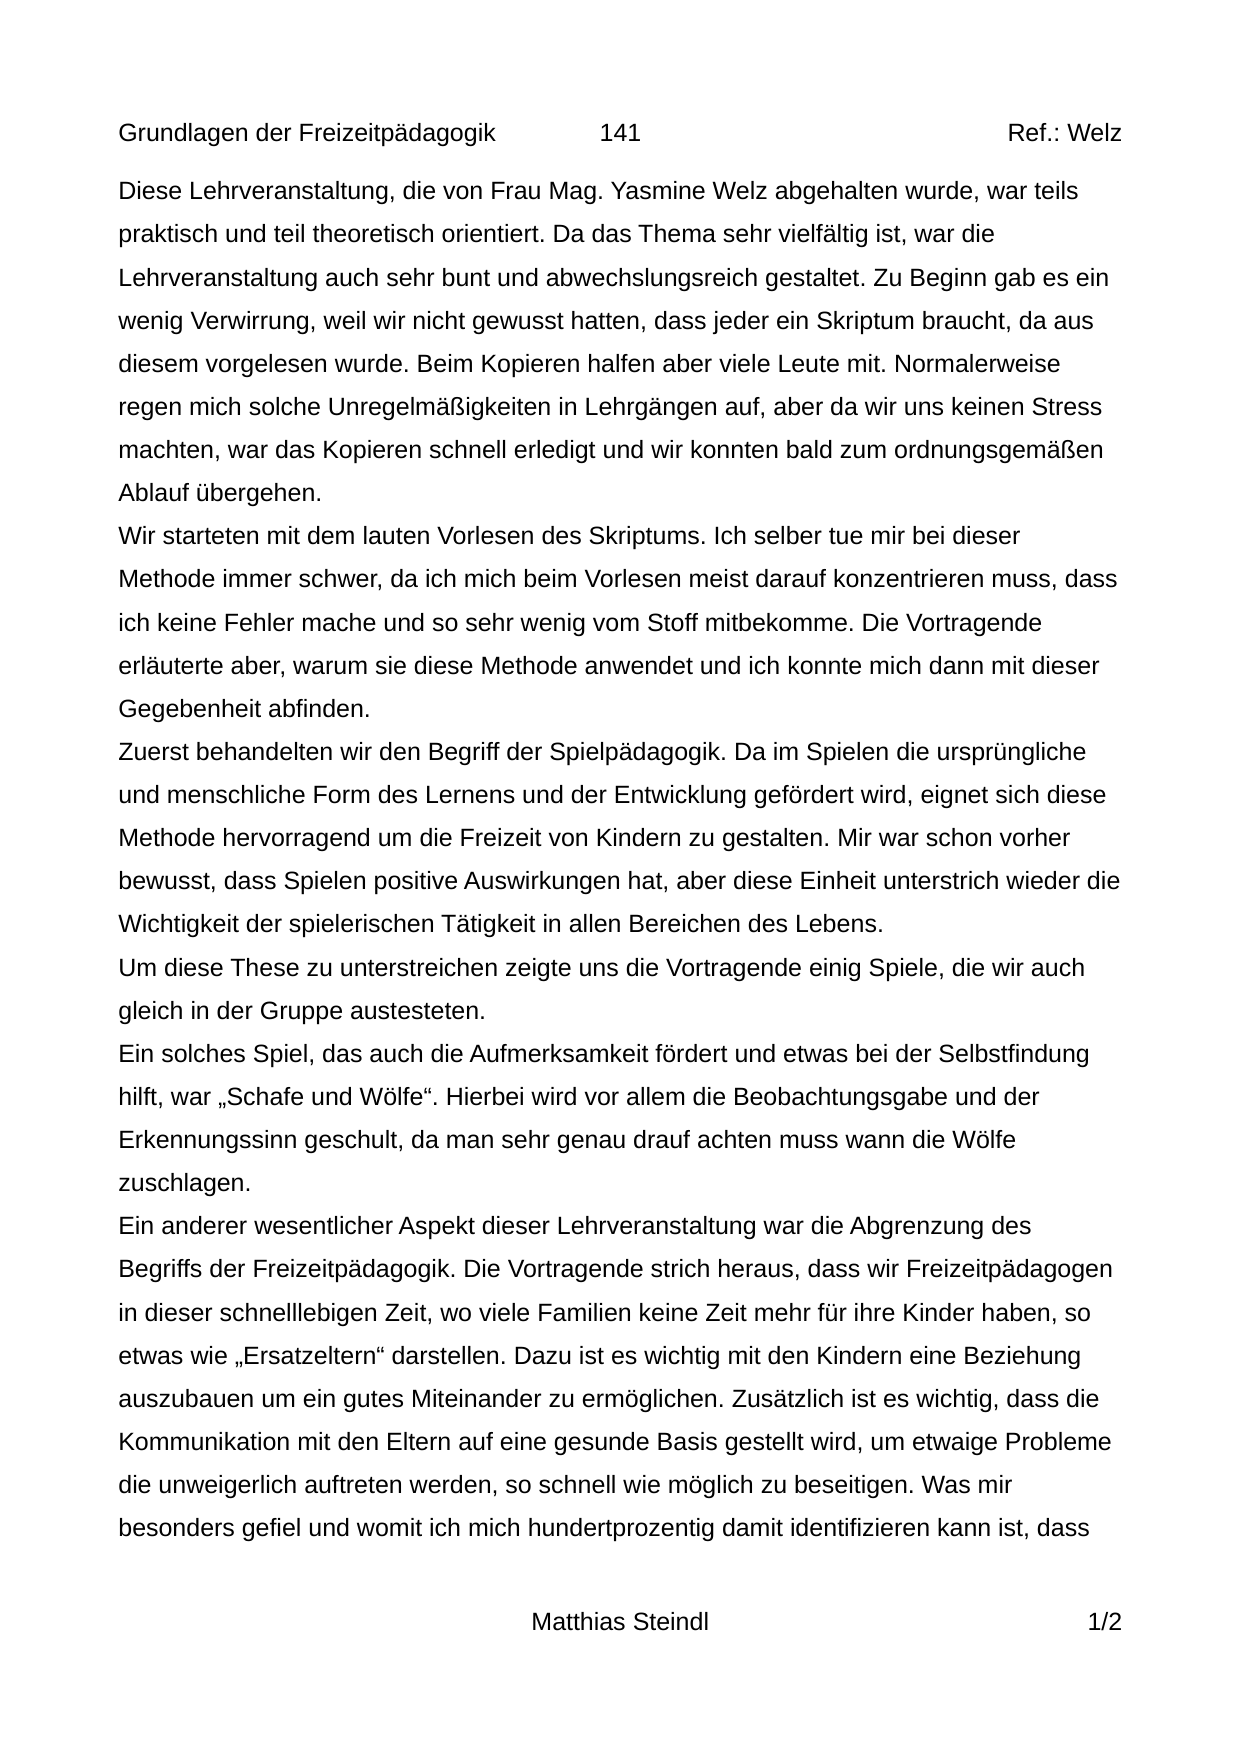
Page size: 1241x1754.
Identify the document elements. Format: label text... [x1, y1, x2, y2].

text Um diese These zu unterstreichen zeigte uns die Vortragende einig Spiele, die wir auch gleich in der Gruppe austesteten. [118, 953, 1122, 1024]
text Diese Lehrveranstaltung, die von Frau Mag. Yasmine Welz abgehalten wurde, war teils praktisch und teil theoretisch orientiert. Da das Thema sehr vielfältig ist, war die Lehrveranstaltung auch sehr bunt und abwechslungsreich gestaltet. Zu Beginn gab es ein wenig Verwirrung, weil wir nicht gewusst hatten, dass jeder ein Skriptum braucht, da aus diesem vorgelesen wurde. Beim Kopieren halfen aber viele Leute mit. Normalerweise regen mich solche Unregelmäßigkeiten in Lehrgängen auf, aber da wir uns keinen Stress machten, war das Kopieren schnell erledigt und wir konnten bald zum ordnungsgemäßen Ablauf übergehen. [118, 176, 1122, 507]
text Ein solches Spiel, das auch die Aufmerksamkeit fördert und etwas bei der Selbstfindung hilft, war „Schafe und Wölfe“. Hierbei wird vor allem die Beobachtungsgabe und der Erkennungssinn geschult, da man sehr genau drauf achten muss wann die Wölfe zuschlagen. [118, 1039, 1122, 1197]
text Ein anderer wesentlicher Aspekt dieser Lehrveranstaltung war die Abgrenzung des Begriffs der Freizeitpädagogik. Die Vortragende strich heraus, dass wir Freizeitpädagogen in dieser schnelllebigen Zeit, wo viele Familien keine Zeit mehr für ihre Kinder haben, so etwas wie „Ersatzeltern“ darstellen. Dazu ist es wichtig mit den Kindern eine Beziehung auszubauen um ein gutes Miteinander zu ermöglichen. Zusätzlich ist es wichtig, dass die Kommunikation mit den Eltern auf eine gesunde Basis gestellt wird, um etwaige Probleme die unweigerlich auftreten werden, so schnell wie möglich zu beseitigen. Was mir besonders gefiel und womit ich mich hundertprozentig damit identifizieren kann ist, dass [118, 1211, 1122, 1542]
text Zuerst behandelten wir den Begriff der Spielpädagogik. Da im Spielen die ursprüngliche und menschliche Form des Lernens und der Entwicklung gefördert wird, eignet sich diese Methode hervorragend um die Freizeit von Kindern zu gestalten. Mir war schon vorher bewusst, dass Spielen positive Auswirkungen hat, aber diese Einheit unterstrich wieder die Wichtigkeit der spielerischen Tätigkeit in allen Bereichen des Lebens. [118, 737, 1122, 938]
text Wir starteten mit dem lauten Vorlesen des Skriptums. Ich selber tue mir bei dieser Methode immer schwer, da ich mich beim Vorlesen meist darauf konzentrieren muss, dass ich keine Fehler mache und so sehr wenig vom Stoff mitbekomme. Die Vortragende erläuterte aber, warum sie diese Methode anwendet und ich konnte mich dann mit dieser Gegebenheit abfinden. [118, 521, 1122, 723]
